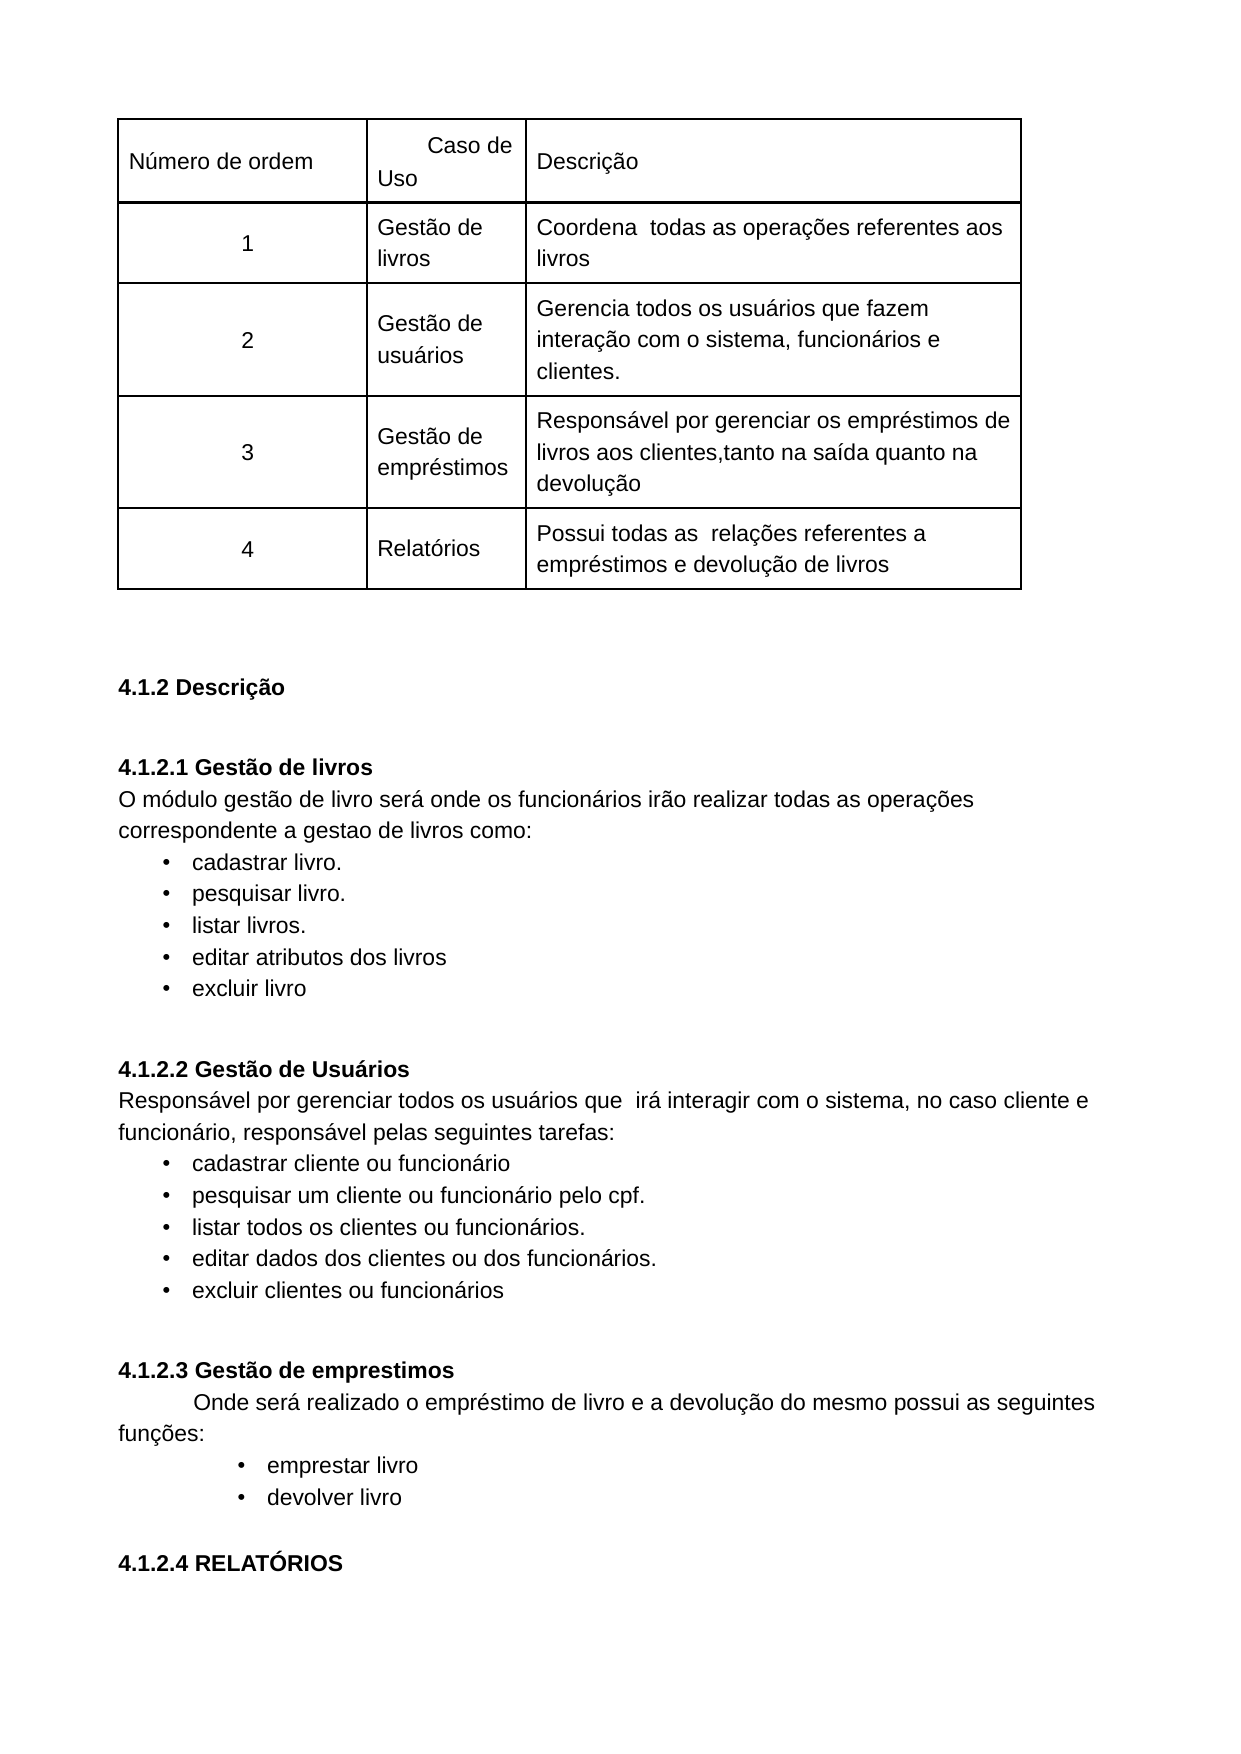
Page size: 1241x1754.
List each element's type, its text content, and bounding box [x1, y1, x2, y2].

text 4.1.2 Descrição [118, 673, 1122, 700]
table_header Caso de Uso [368, 120, 525, 201]
list excluir livro [162, 975, 1122, 1001]
table_cell 2 [119, 284, 366, 394]
list listar todos os clientes ou funcionários. [162, 1213, 1122, 1240]
table_cell Coordena todas as operações referentes aos livros [527, 204, 1020, 282]
text 4.1.2.1 Gestão de livros [118, 754, 1122, 780]
text Responsável por gerenciar todos os usuários que irá interagir com o sistema, no caso cliente e funcionário, responsável pelas seguintes tarefas: [118, 1087, 1122, 1145]
table_cell Relatórios [368, 509, 525, 588]
list devolver livro [237, 1483, 1122, 1510]
table_cell Gestão de livros [368, 204, 525, 282]
table_header Descrição [527, 120, 1020, 201]
list excluir clientes ou funcionários [162, 1277, 1122, 1303]
list cadastrar cliente ou funcionário [162, 1150, 1122, 1177]
list editar dados dos clientes ou dos funcionários. [162, 1245, 1122, 1271]
list emprestar livro [237, 1452, 1122, 1478]
text 4.1.2.3 Gestão de emprestimos [118, 1357, 1122, 1383]
text Onde será realizado o empréstimo de livro e a devolução do mesmo possui as seguintes funções: [118, 1389, 1122, 1447]
list pesquisar um cliente ou funcionário pelo cpf. [162, 1182, 1122, 1208]
table_cell Responsável por gerenciar os empréstimos de livros aos clientes,tanto na saída quanto na devolução [527, 397, 1020, 507]
table_cell 4 [119, 509, 366, 588]
table_cell 3 [119, 397, 366, 507]
text 4.1.2.2 Gestão de Usuários [118, 1056, 1122, 1082]
text O módulo gestão de livro será onde os funcionários irão realizar todas as operações correspondente a gestao de livros como: [118, 786, 1122, 843]
table_cell Possui todas as relações referentes a empréstimos e devolução de livros [527, 509, 1020, 588]
list editar atributos dos livros [162, 943, 1122, 970]
list cadastrar livro. [162, 849, 1122, 875]
list listar livros. [162, 912, 1122, 938]
list pesquisar livro. [162, 880, 1122, 907]
table_header Número de ordem [119, 120, 366, 201]
table_cell Gestão de empréstimos [368, 397, 525, 507]
table_cell Gestão de usuários [368, 284, 525, 394]
table_cell Gerencia todos os usuários que fazem interação com o sistema, funcionários e clientes. [527, 284, 1020, 394]
table_cell 1 [119, 204, 366, 282]
text 4.1.2.4 RELATÓRIOS [118, 1549, 1122, 1576]
